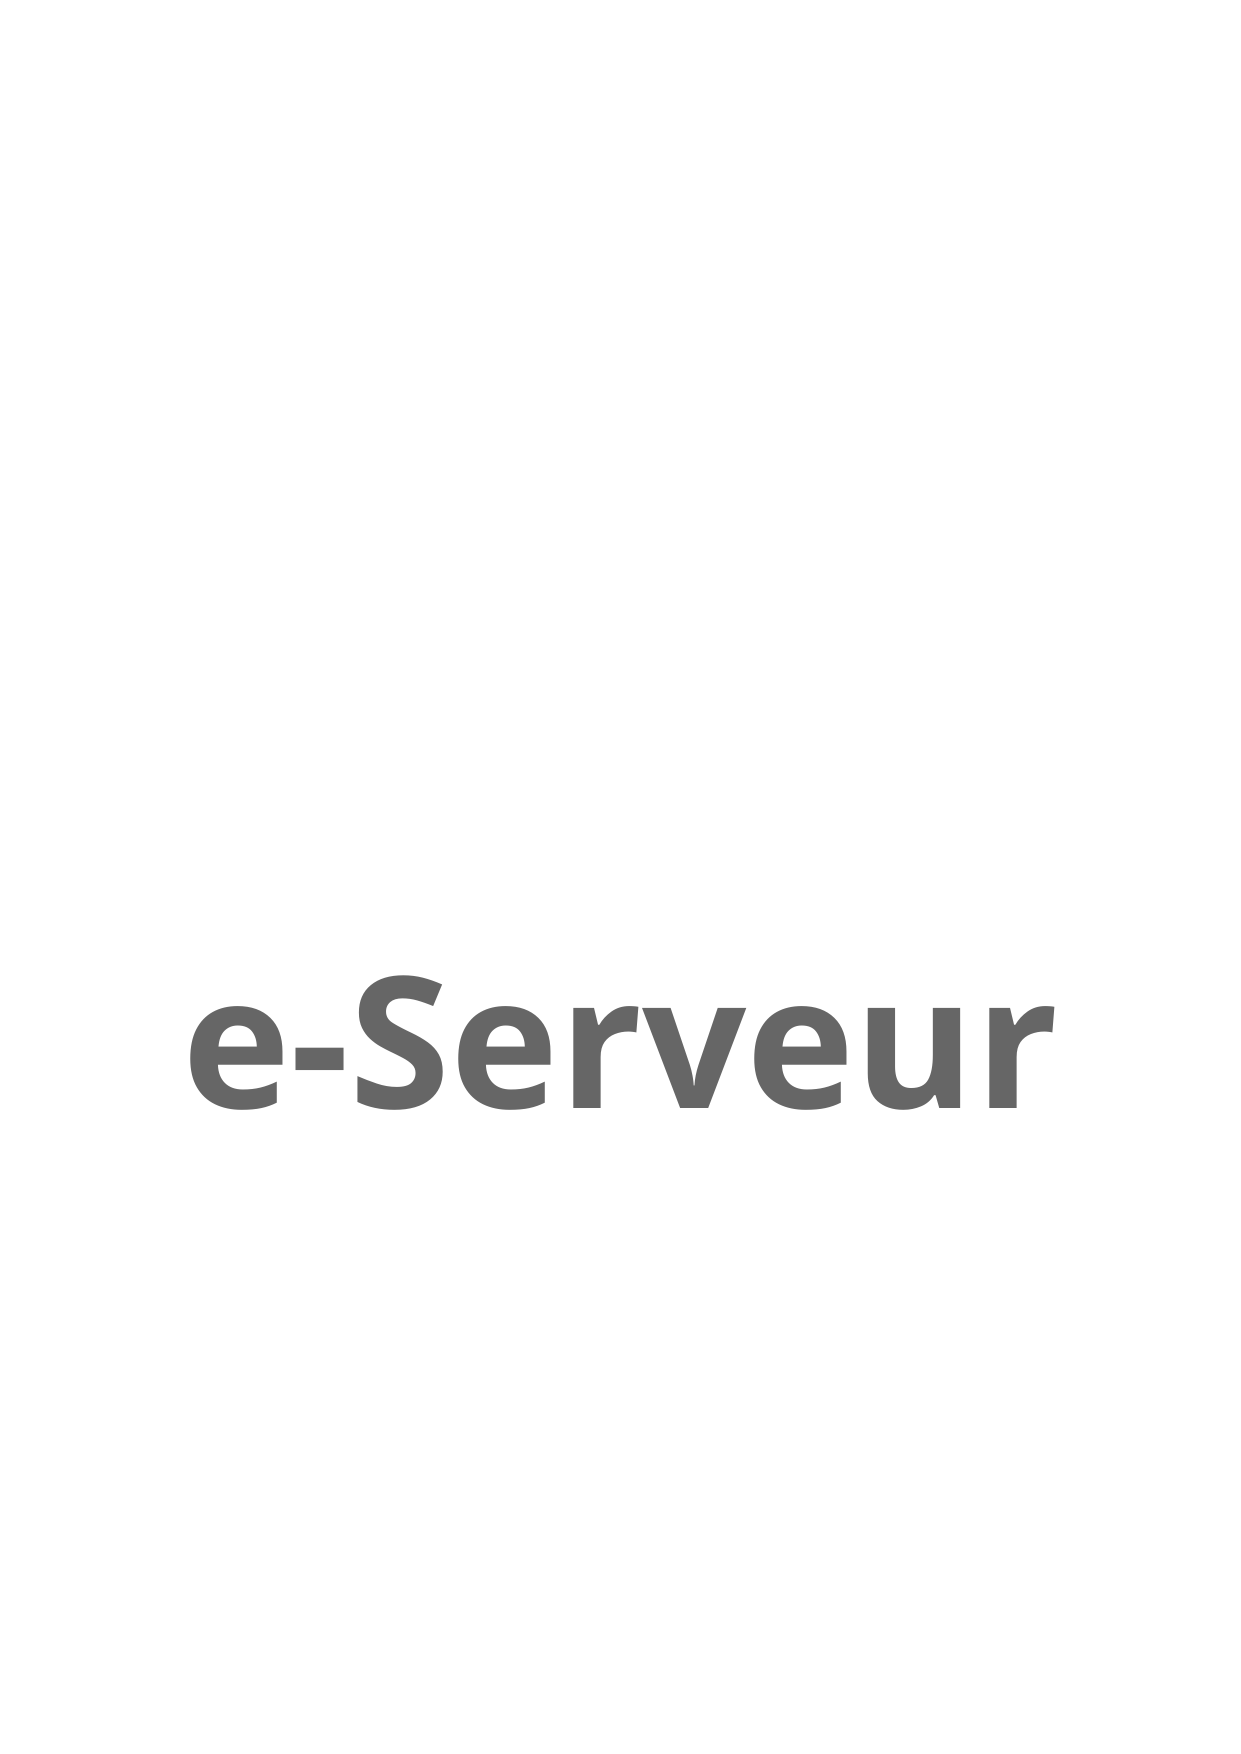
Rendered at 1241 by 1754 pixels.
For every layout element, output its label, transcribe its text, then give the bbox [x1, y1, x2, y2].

text e-Serveur [118, 913, 1122, 1162]
